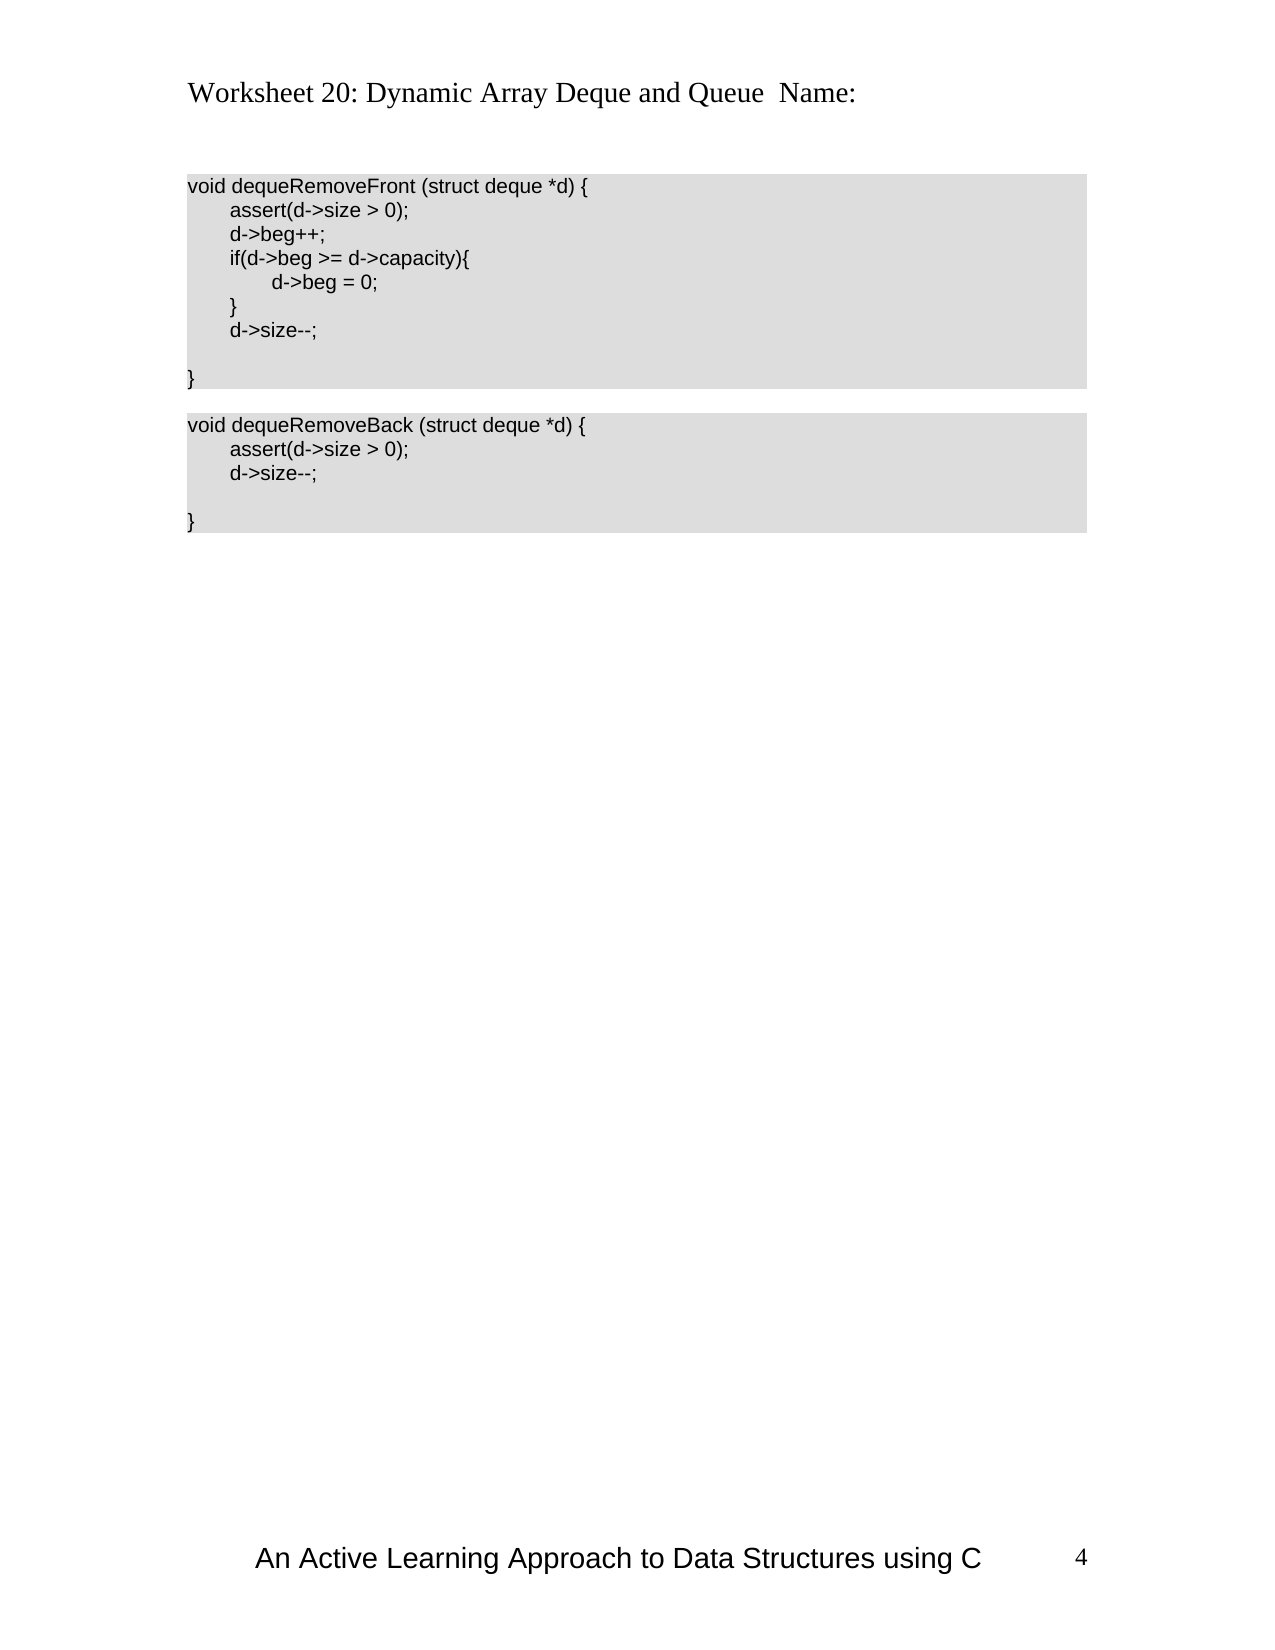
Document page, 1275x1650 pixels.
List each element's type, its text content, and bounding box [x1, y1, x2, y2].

text d->beg = 0; [187, 269, 1087, 293]
text assert(d->size > 0); [187, 198, 1087, 222]
text if(d->beg >= d->capacity){ [187, 246, 1087, 269]
text } [187, 365, 1087, 389]
text } [187, 509, 1087, 533]
text void dequeRemoveFront (struct deque *d) { [187, 174, 1087, 198]
text assert(d->size > 0); [187, 437, 1087, 461]
text } [187, 293, 1087, 317]
text void dequeRemoveBack (struct deque *d) { [187, 413, 1087, 437]
text d->size--; [187, 317, 1087, 341]
text d->beg++; [187, 222, 1087, 246]
text d->size--; [187, 461, 1087, 485]
